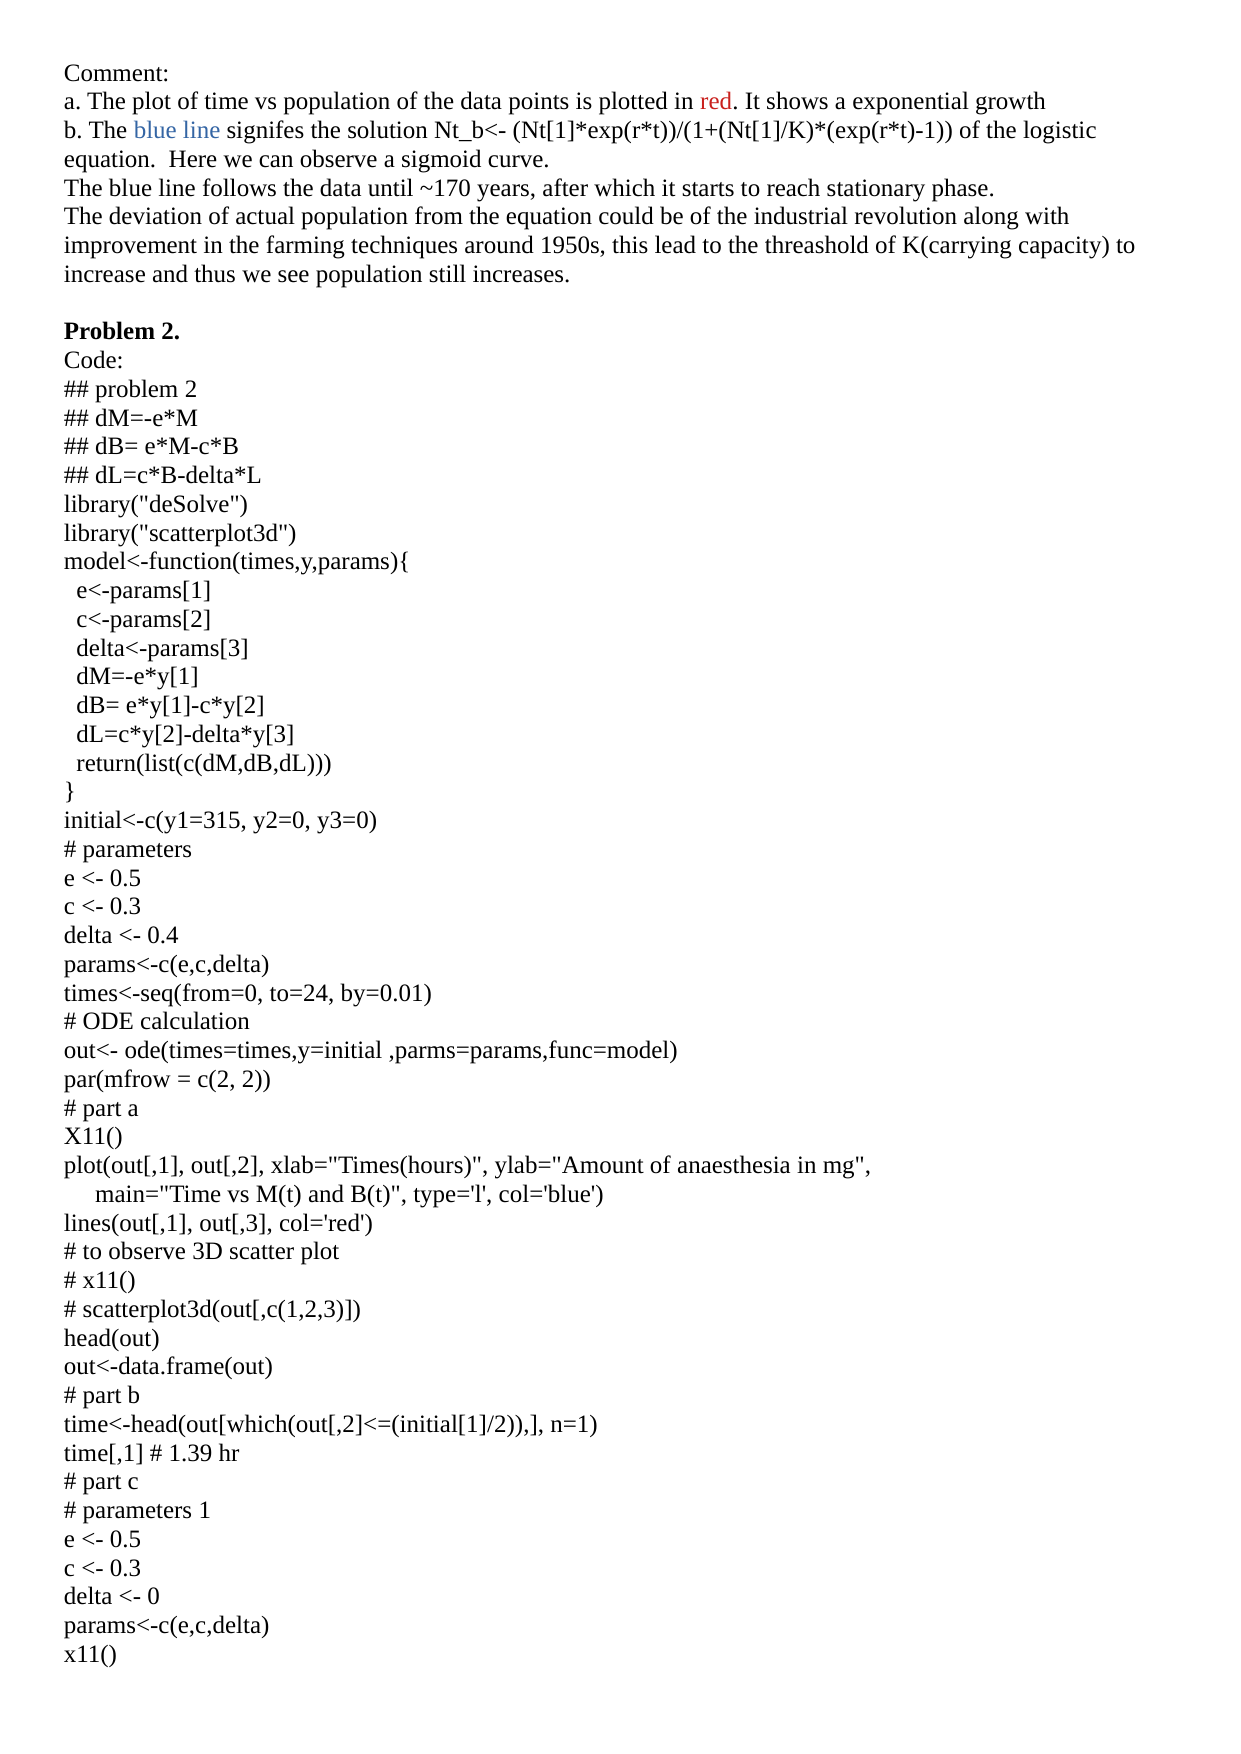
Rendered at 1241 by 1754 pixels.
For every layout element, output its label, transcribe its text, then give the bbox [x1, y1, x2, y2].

text time[,1] # 1.39 hr [64, 1438, 1174, 1466]
text c <- 0.3 [64, 891, 1174, 920]
text delta <- 0 [64, 1581, 1174, 1610]
text x11() [64, 1639, 1174, 1668]
text # part b [64, 1380, 1174, 1409]
text # part c [64, 1466, 1174, 1495]
text # parameters 1 [64, 1495, 1174, 1524]
text b. The blue line signifes the solution Nt_b<- (Nt[1]*exp(r*t))/(1+(Nt[1]/K)*(exp(r*t)-1)) of the logistic equation. Here we can observe a sigmoid curve. [64, 115, 1174, 173]
text params<-c(e,c,delta) [64, 1610, 1174, 1639]
text par(mfrow = c(2, 2)) [64, 1064, 1174, 1093]
text time<-head(out[which(out[,2]<=(initial[1]/2)),], n=1) [64, 1409, 1174, 1438]
text times<-seq(from=0, to=24, by=0.01) [64, 978, 1174, 1006]
text head(out) [64, 1323, 1174, 1351]
text X11() [64, 1121, 1174, 1150]
text library("scatterplot3d") [64, 518, 1174, 546]
text e <- 0.5 [64, 863, 1174, 891]
text Problem 2. [64, 316, 1174, 345]
text out<-data.frame(out) [64, 1351, 1174, 1380]
text initial<-c(y1=315, y2=0, y3=0) [64, 805, 1174, 834]
text library("deSolve") [64, 489, 1174, 518]
text # x11() [64, 1265, 1174, 1294]
text ## dB= e*M-c*B [64, 431, 1174, 460]
text ## dL=c*B-delta*L [64, 460, 1174, 489]
text main="Time vs M(t) and B(t)", type='l', col='blue') [64, 1179, 1174, 1208]
text lines(out[,1], out[,3], col='red') [64, 1208, 1174, 1236]
text ## problem 2 [64, 374, 1174, 403]
text dM=-e*y[1] [64, 661, 1174, 690]
text e <- 0.5 [64, 1524, 1174, 1553]
text c <- 0.3 [64, 1553, 1174, 1581]
text The deviation of actual population from the equation could be of the industrial revolution along with improvement in the farming techniques around 1950s, this lead to the threashold of K(carrying capacity) to increase and thus we see population still increases. [64, 201, 1174, 288]
text delta<-params[3] [64, 633, 1174, 661]
text dL=c*y[2]-delta*y[3] [64, 719, 1174, 748]
text delta <- 0.4 [64, 920, 1174, 949]
text a. The plot of time vs population of the data points is plotted in red. It shows a exponential growth [64, 86, 1174, 115]
text return(list(c(dM,dB,dL))) [64, 748, 1174, 776]
text out<- ode(times=times,y=initial ,parms=params,func=model) [64, 1035, 1174, 1064]
text params<-c(e,c,delta) [64, 949, 1174, 978]
text # parameters [64, 834, 1174, 863]
text e<-params[1] [64, 575, 1174, 604]
text plot(out[,1], out[,2], xlab="Times(hours)", ylab="Amount of anaesthesia in mg", [64, 1150, 1174, 1179]
text # to observe 3D scatter plot [64, 1236, 1174, 1265]
text c<-params[2] [64, 604, 1174, 633]
text model<-function(times,y,params){ [64, 546, 1174, 575]
text Comment: [64, 58, 1174, 86]
text # scatterplot3d(out[,c(1,2,3)]) [64, 1294, 1174, 1323]
text # part a [64, 1093, 1174, 1121]
text dB= e*y[1]-c*y[2] [64, 690, 1174, 719]
text Code: [64, 345, 1174, 374]
text } [64, 776, 1174, 805]
text ## dM=-e*M [64, 403, 1174, 431]
text # ODE calculation [64, 1006, 1174, 1035]
text The blue line follows the data until ~170 years, after which it starts to reach stationary phase. [64, 173, 1174, 201]
